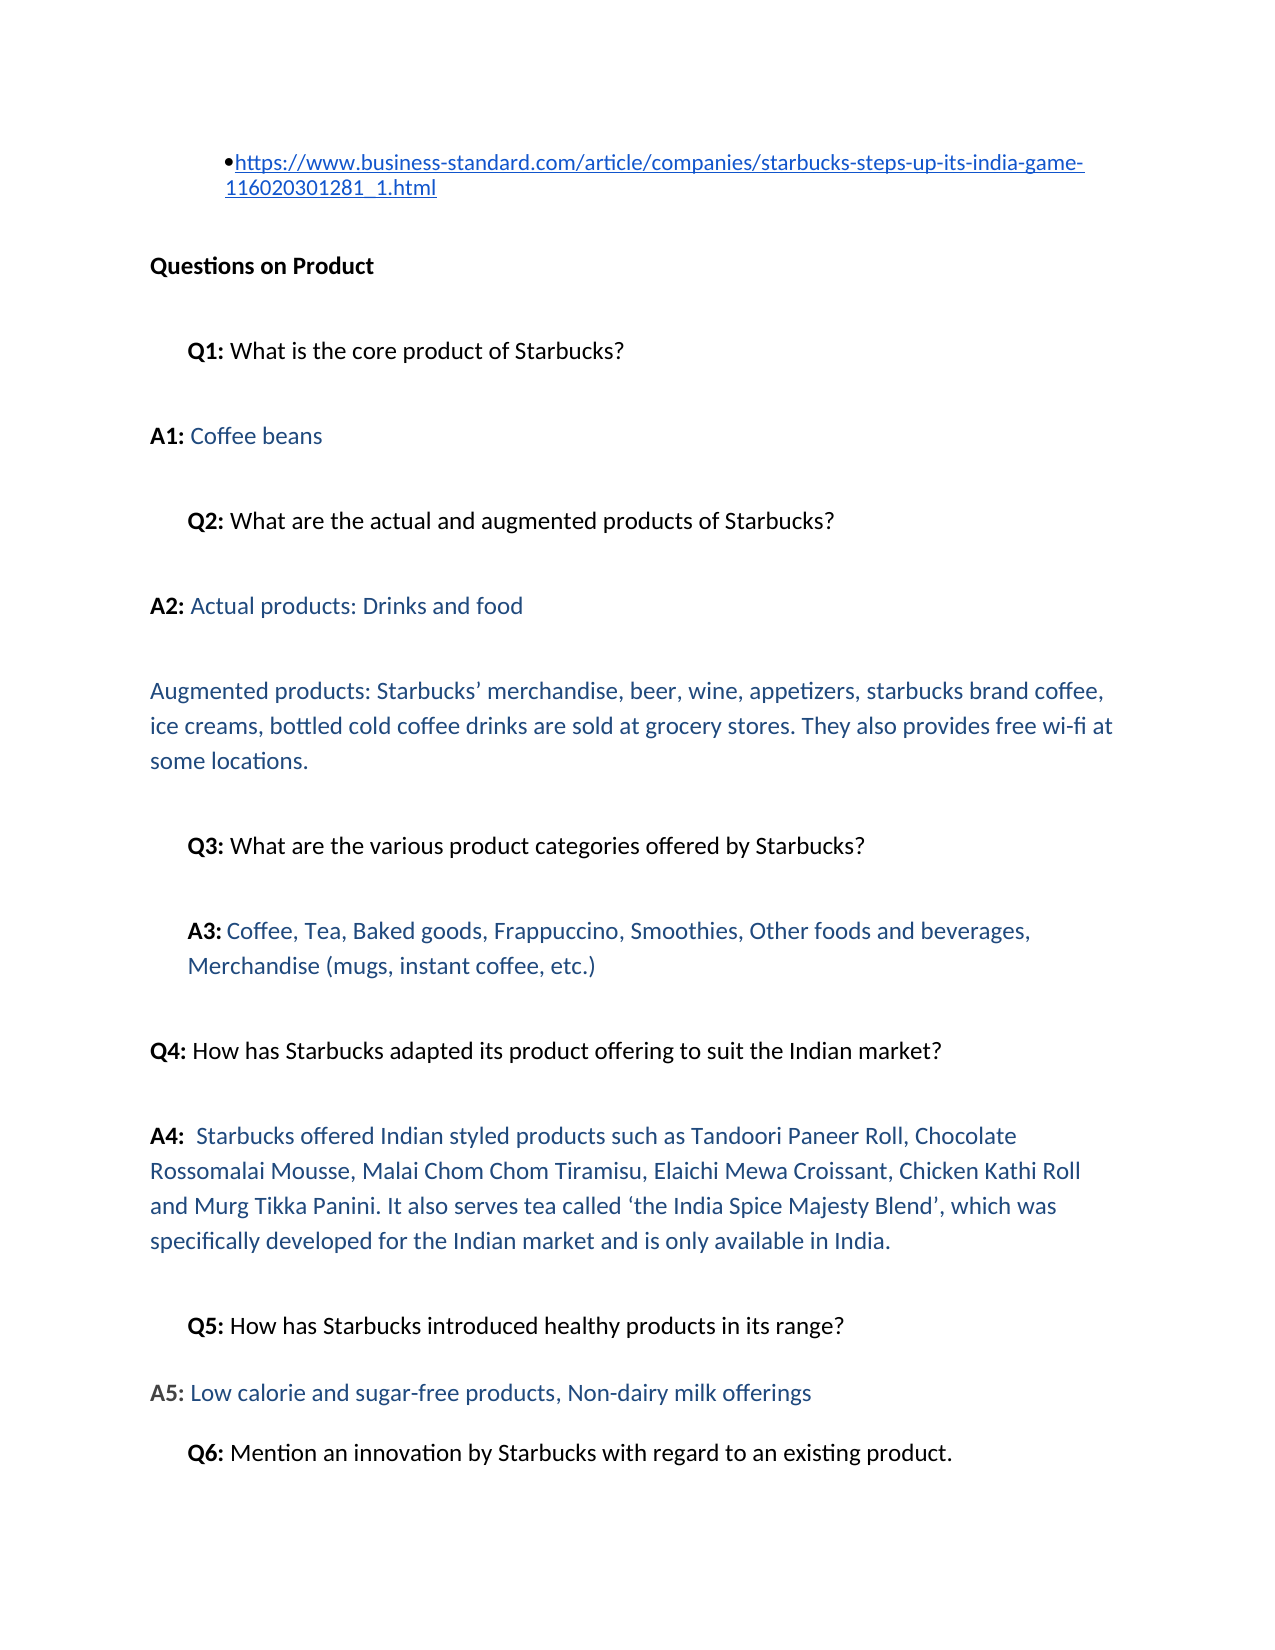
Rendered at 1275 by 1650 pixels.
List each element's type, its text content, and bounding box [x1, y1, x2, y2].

text Q2: What are the actual and augmented products of Starbucks? [187, 505, 1125, 536]
text Questions on Product [150, 250, 1125, 281]
text Q3: What are the various product categories offered by Starbucks? [187, 830, 1125, 861]
text Q1: What is the core product of Starbucks? [187, 335, 1125, 366]
text Q4: How has Starbucks adapted its product offering to suit the Indian market? [150, 1035, 1125, 1066]
text A2: Actual products: Drinks and food [150, 590, 1125, 621]
text A1: Coffee beans [150, 420, 1125, 451]
text Augmented products: Starbucks’ merchandise, beer, wine, appetizers, starbucks brand coffee, ice creams, bottled cold coffee drinks are sold at grocery stores. They also provides free wi-fi at some locations. [150, 675, 1125, 776]
list https://www.business-standard.com/article/companies/starbucks-steps-up-its-india-game-116020301281_1.html [225, 150, 1125, 200]
text Q6: Mention an innovation by Starbucks with regard to an existing product. [187, 1437, 1125, 1468]
text Q5: How has Starbucks introduced healthy products in its range? [187, 1310, 1125, 1341]
text A4: Starbucks offered Indian styled products such as Tandoori Paneer Roll, Chocolate Rossomalai Mousse, Malai Chom Chom Tiramisu, Elaichi Mewa Croissant, Chicken Kathi Roll and Murg Tikka Panini. It also serves tea called ‘the India Spice Majesty Blend’, which was specifically developed for the Indian market and is only available in India. [150, 1120, 1125, 1256]
subtitle A5: Low calorie and sugar-free products, Non-dairy milk offerings [150, 1377, 1125, 1408]
text A3: Coffee, Tea, Baked goods, Frappuccino, Smoothies, Other foods and beverages, Merchandise (mugs, instant coffee, etc.) [187, 915, 1125, 981]
